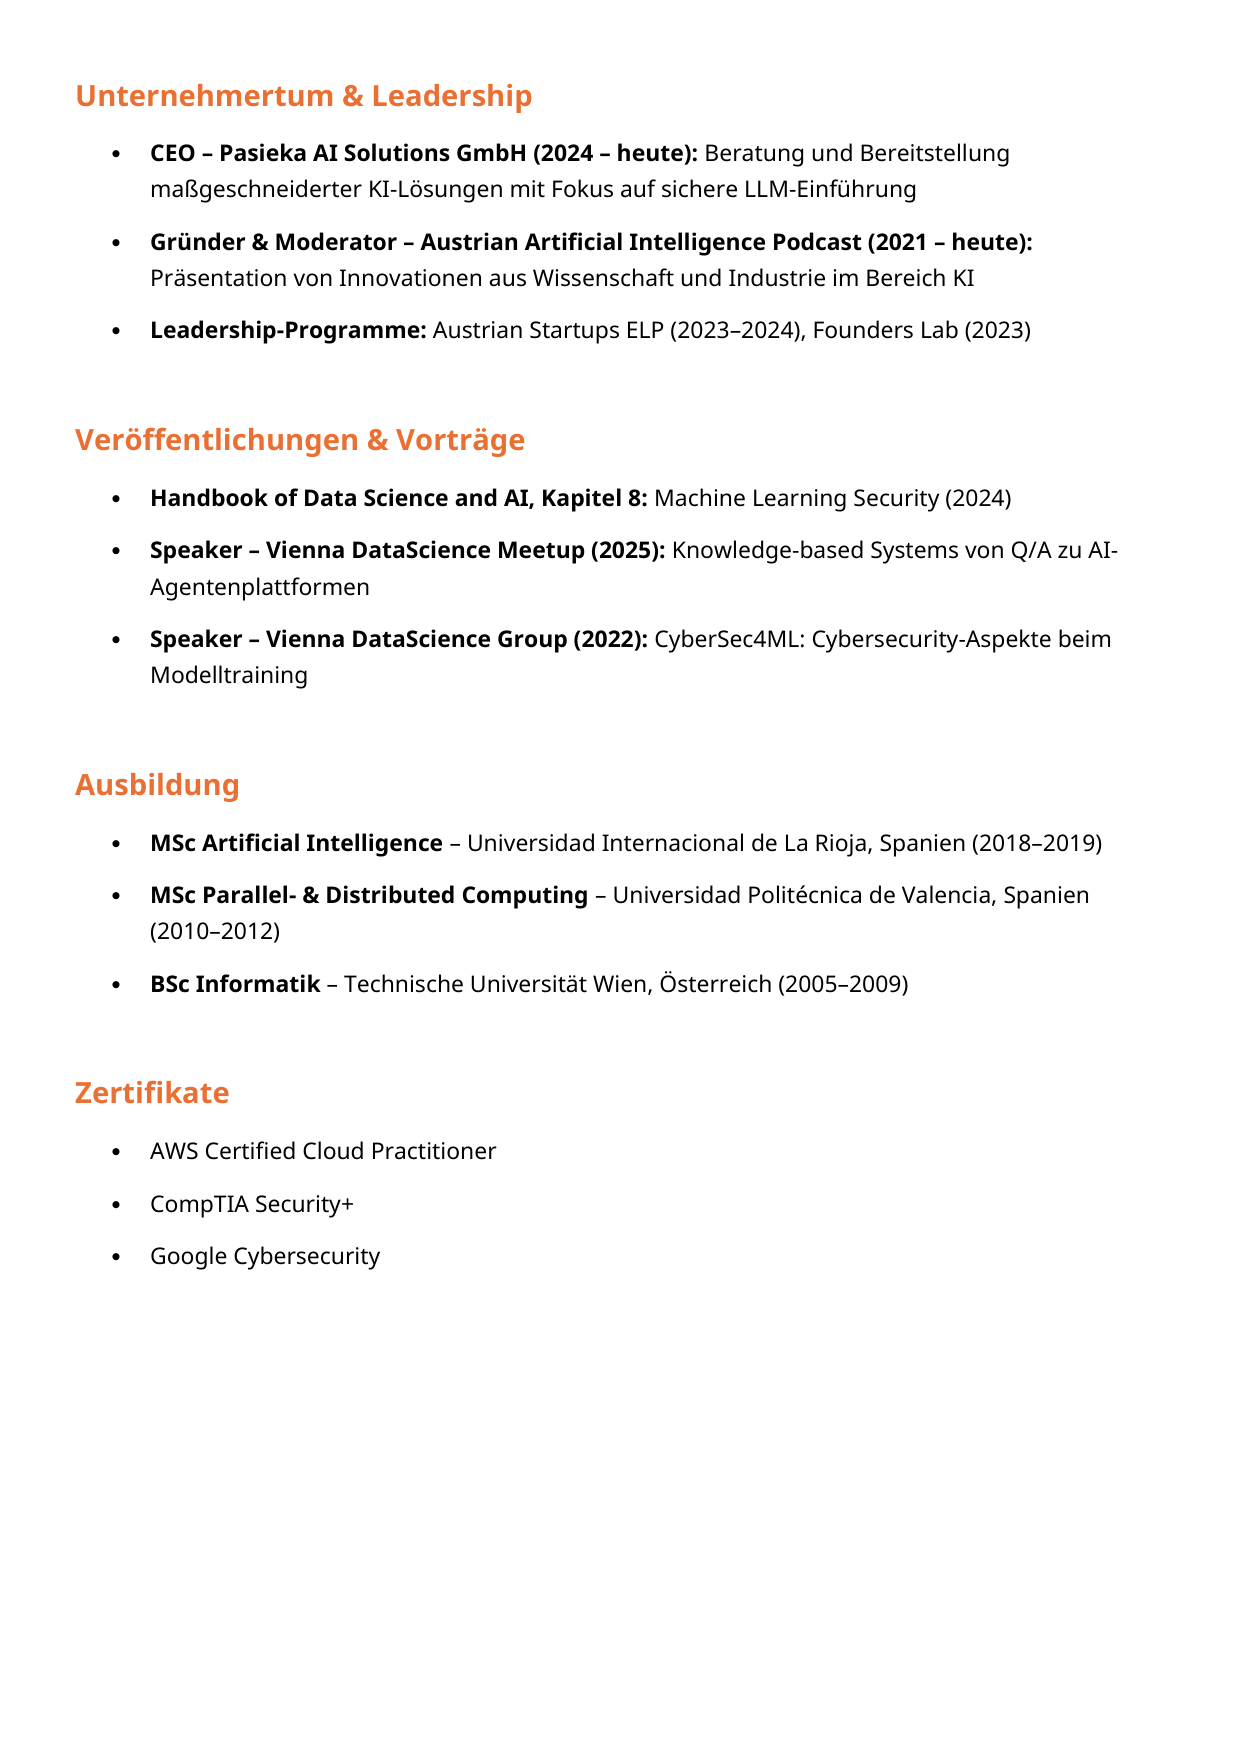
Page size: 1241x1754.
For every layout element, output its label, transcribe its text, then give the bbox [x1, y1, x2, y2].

list Gründer & Moderator – Austrian Artificial Intelligence Podcast (2021 – heute): Präsentation von Innovationen aus Wissenschaft und Industrie im Bereich KI [112, 226, 1165, 293]
text Veröffentlichungen & Vorträge [75, 419, 1165, 459]
list MSc Parallel- & Distributed Computing – Universidad Politécnica de Valencia, Spanien (2010–2012) [112, 879, 1165, 946]
list Handbook of Data Science and AI, Kapitel 8: Machine Learning Security (2024) [112, 482, 1165, 513]
list CompTIA Security+ [112, 1188, 1165, 1219]
text Zertifikate [75, 1073, 1165, 1112]
list Leadership-Programme: Austrian Startups ELP (2023–2024), Founders Lab (2023) [112, 314, 1165, 346]
list CEO – Pasieka AI Solutions GmbH (2024 – heute): Beratung und Bereitstellung maßgeschneiderter KI-Lösungen mit Fokus auf sichere LLM-Einführung [112, 137, 1165, 204]
list AWS Certified Cloud Practitioner [112, 1135, 1165, 1166]
list MSc Artificial Intelligence – Universidad Internacional de La Rioja, Spanien (2018–2019) [112, 826, 1165, 858]
list BSc Informatik – Technische Universität Wien, Österreich (2005–2009) [112, 968, 1165, 999]
text Ausbildung [75, 764, 1165, 804]
list Speaker – Vienna DataScience Group (2022): CyberSec4ML: Cybersecurity-Aspekte beim Modelltraining [112, 623, 1165, 690]
list Speaker – Vienna DataScience Meetup (2025): Knowledge-based Systems von Q/A zu AI-Agentenplattformen [112, 534, 1165, 602]
text Unternehmertum & Leadership [75, 75, 1165, 115]
list Google Cybersecurity [112, 1240, 1165, 1272]
